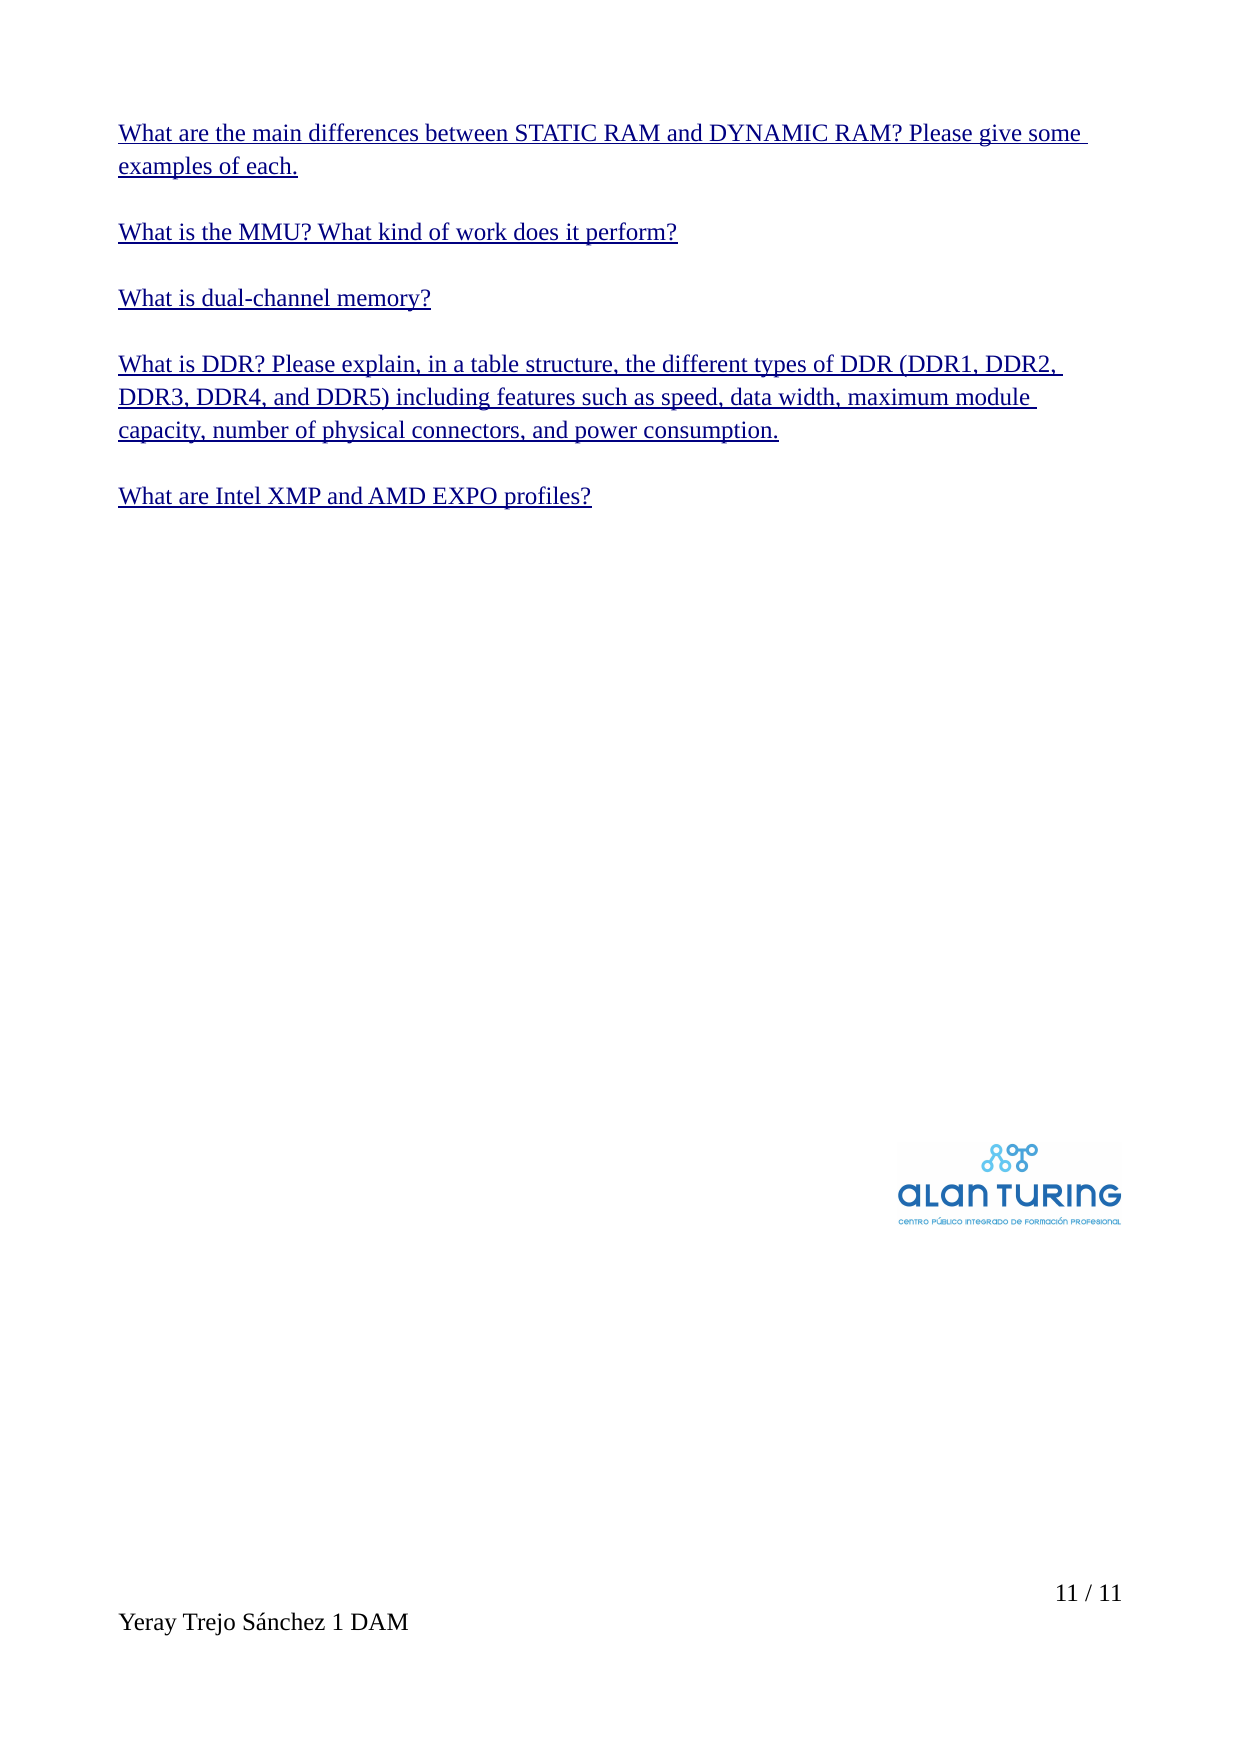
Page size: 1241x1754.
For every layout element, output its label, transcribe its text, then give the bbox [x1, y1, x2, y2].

picture [896, 1142, 1123, 1226]
text What are Intel XMP and AMD EXPO profiles? [118, 481, 1122, 510]
text What are the main differences between STATIC RAM and DYNAMIC RAM? Please give some examples of each. [118, 118, 1122, 180]
text What is DDR? Please explain, in a table structure, the different types of DDR (DDR1, DDR2, DDR3, DDR4, and DDR5) including features such as speed, data width, maximum module capacity, number of physical connectors, and power consumption. [118, 349, 1122, 444]
text What is dual-channel memory? [118, 283, 1122, 312]
text What is the MMU? What kind of work does it perform? [118, 217, 1122, 246]
